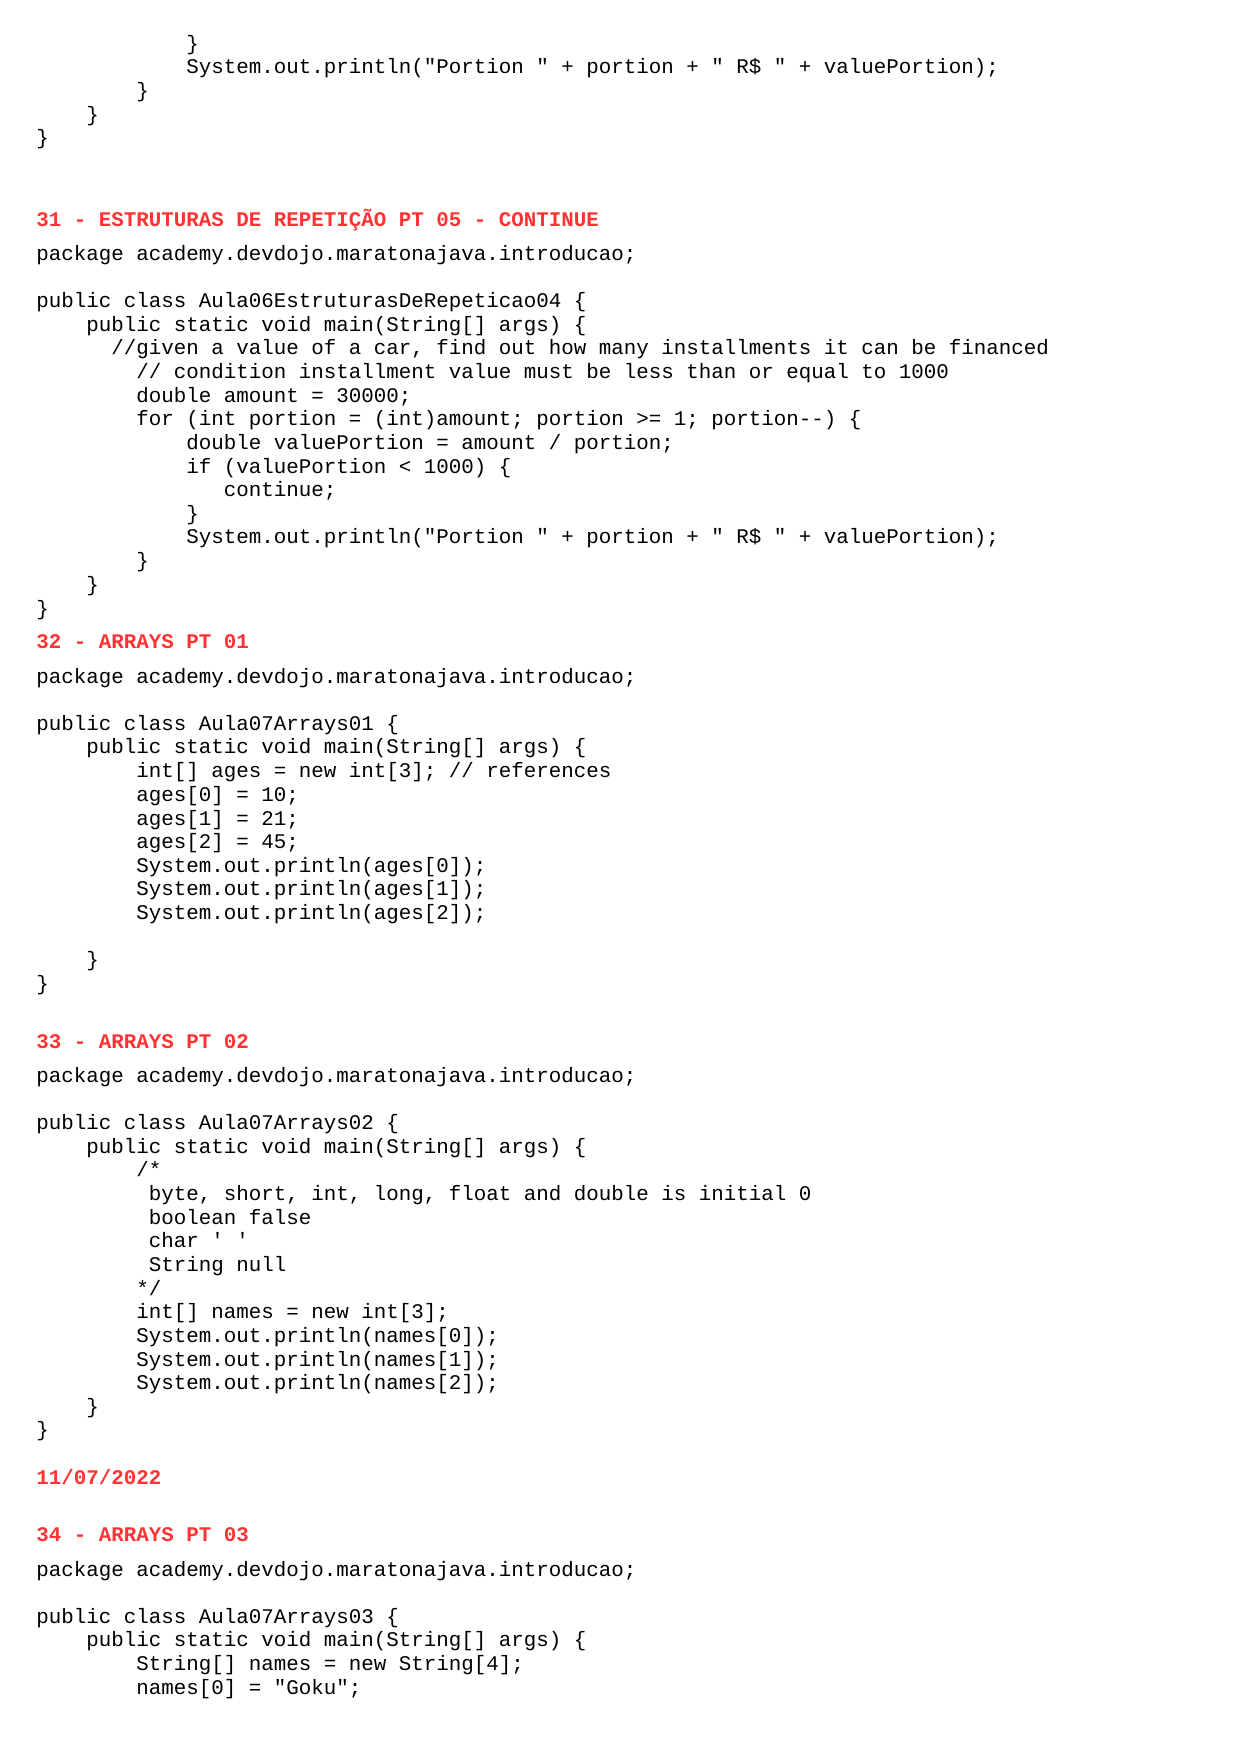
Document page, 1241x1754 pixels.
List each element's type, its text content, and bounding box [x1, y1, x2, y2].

text public static void main(String[] args) { [36, 314, 1208, 337]
text public class Aula07Arrays02 { [36, 1112, 1208, 1136]
text double amount = 30000; [36, 385, 1208, 408]
text 33 - ARRAYS PT 02 [36, 1031, 1208, 1054]
text public static void main(String[] args) { [36, 737, 1208, 760]
text boolean false [36, 1207, 1208, 1230]
text System.out.println(names[2]); [36, 1372, 1208, 1396]
text String[] names = new String[4]; [36, 1653, 1208, 1677]
text 11/07/2022 [36, 1467, 1208, 1490]
text char ' ' [36, 1230, 1208, 1254]
text System.out.println(ages[0]); [36, 855, 1208, 878]
text } [36, 574, 1208, 597]
text int[] ages = new int[3]; // references [36, 760, 1208, 784]
text } [36, 949, 1208, 973]
text names[0] = "Goku"; [36, 1677, 1208, 1700]
text */ [36, 1278, 1208, 1301]
text } [36, 33, 1208, 56]
text 34 - ARRAYS PT 03 [36, 1524, 1208, 1548]
text System.out.println(names[0]); [36, 1325, 1208, 1348]
text String null [36, 1254, 1208, 1278]
text } [36, 1396, 1208, 1419]
text System.out.println(names[1]); [36, 1348, 1208, 1372]
text System.out.println("Portion " + portion + " R$ " + valuePortion); [36, 56, 1208, 80]
text System.out.println(ages[1]); [36, 878, 1208, 902]
text 31 - ESTRUTURAS DE REPETIÇÃO PT 05 - CONTINUE [36, 209, 1208, 232]
text for (int portion = (int)amount; portion >= 1; portion--) { [36, 408, 1208, 432]
text public static void main(String[] args) { [36, 1629, 1208, 1653]
text // condition installment value must be less than or equal to 1000 [36, 361, 1208, 385]
text public class Aula07Arrays03 { [36, 1606, 1208, 1629]
text 32 - ARRAYS PT 01 [36, 632, 1208, 655]
text int[] names = new int[3]; [36, 1301, 1208, 1325]
text } [36, 80, 1208, 104]
text public class Aula06EstruturasDeRepeticao04 { [36, 290, 1208, 314]
text } [36, 1419, 1208, 1443]
text ages[0] = 10; [36, 784, 1208, 807]
text System.out.println("Portion " + portion + " R$ " + valuePortion); [36, 527, 1208, 550]
text } [36, 503, 1208, 527]
text package academy.devdojo.maratonajava.introducao; [36, 1065, 1208, 1088]
text } [36, 127, 1208, 151]
text byte, short, int, long, float and double is initial 0 [36, 1183, 1208, 1207]
text ages[2] = 45; [36, 831, 1208, 855]
text if (valuePortion < 1000) { [36, 456, 1208, 479]
text package academy.devdojo.maratonajava.introducao; [36, 243, 1208, 266]
text } [36, 104, 1208, 127]
text public class Aula07Arrays01 { [36, 713, 1208, 737]
text continue; [36, 479, 1208, 503]
text } [36, 973, 1208, 997]
text public static void main(String[] args) { [36, 1136, 1208, 1159]
text package academy.devdojo.maratonajava.introducao; [36, 666, 1208, 689]
text ages[1] = 21; [36, 807, 1208, 831]
text /* [36, 1159, 1208, 1183]
text } [36, 597, 1208, 621]
text } [36, 550, 1208, 574]
text package academy.devdojo.maratonajava.introducao; [36, 1558, 1208, 1582]
text //given a value of a car, find out how many installments it can be financed [36, 337, 1208, 361]
text double valuePortion = amount / portion; [36, 432, 1208, 456]
text System.out.println(ages[2]); [36, 902, 1208, 926]
